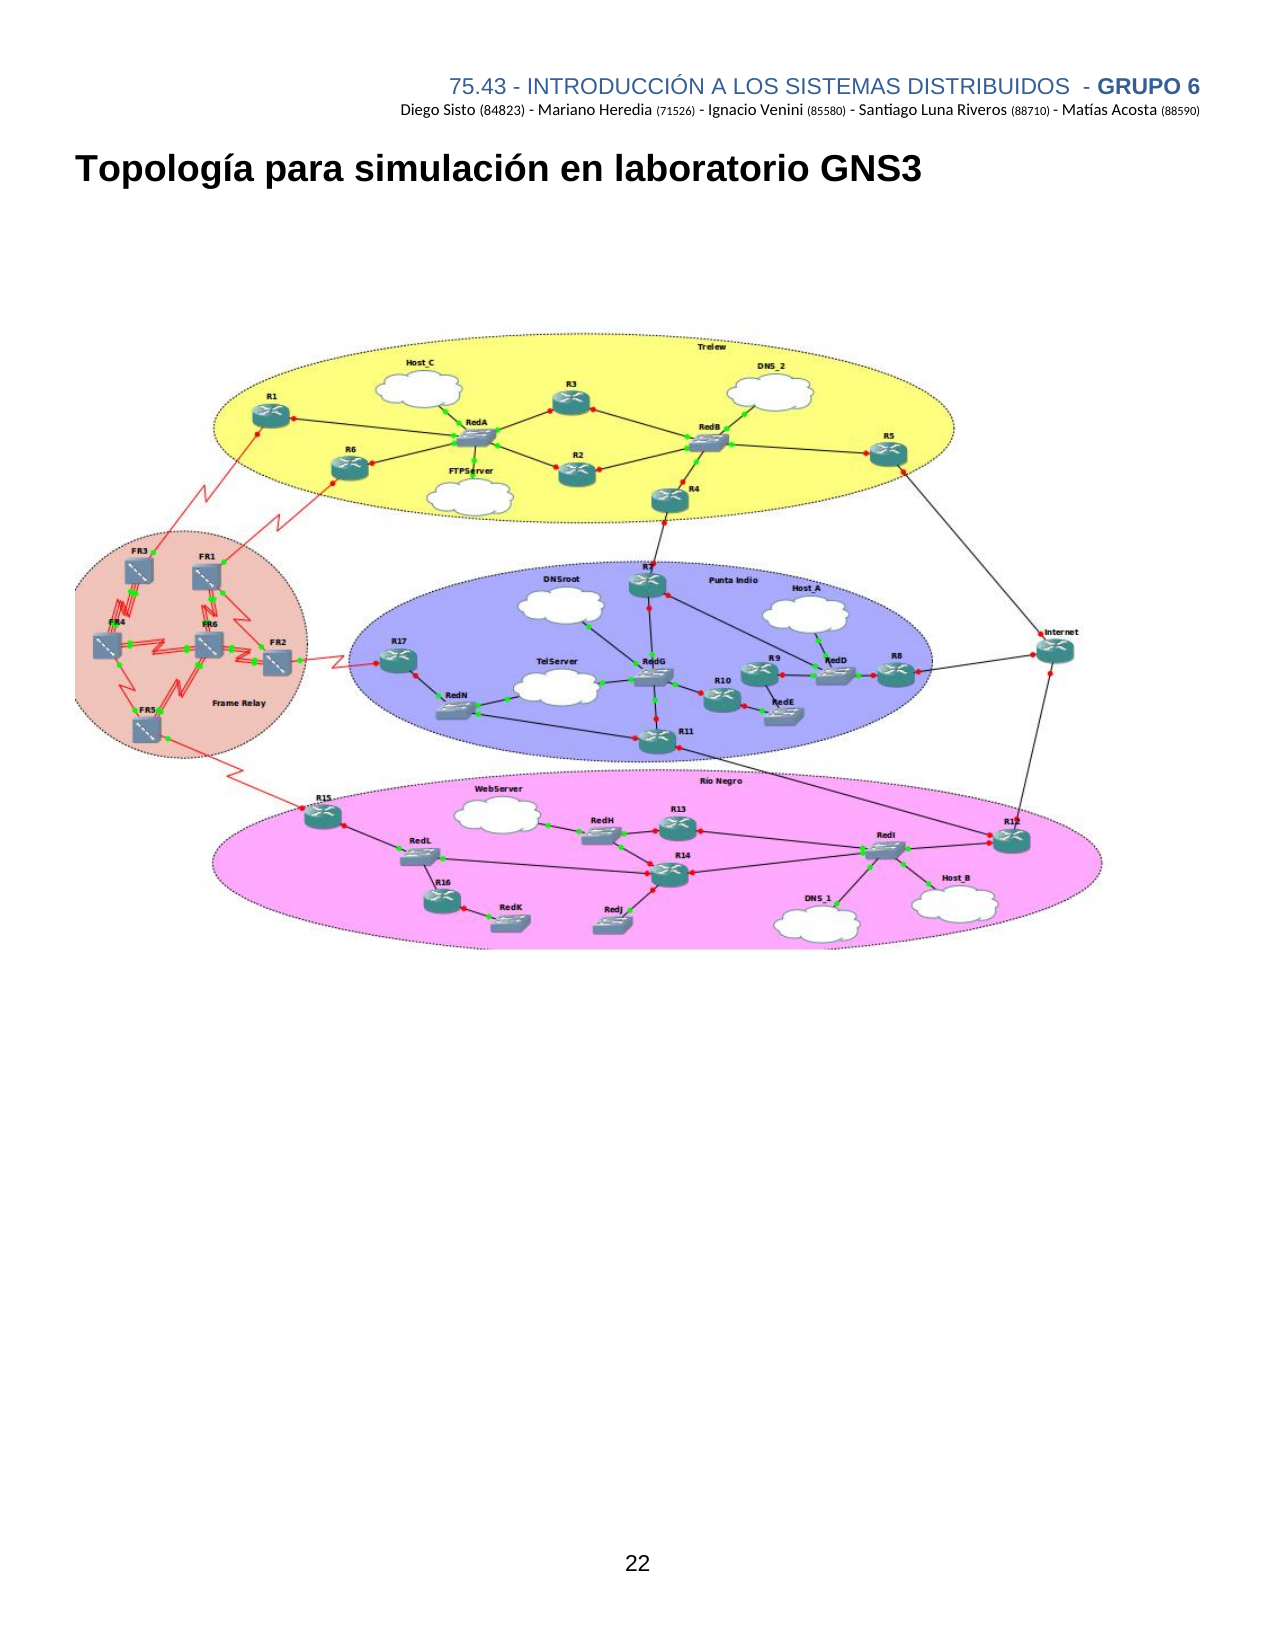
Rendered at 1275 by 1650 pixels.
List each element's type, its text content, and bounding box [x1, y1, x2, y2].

picture [75, 237, 1200, 953]
subtitle Topología para simulación en laboratorio GNS3 [75, 148, 1200, 190]
